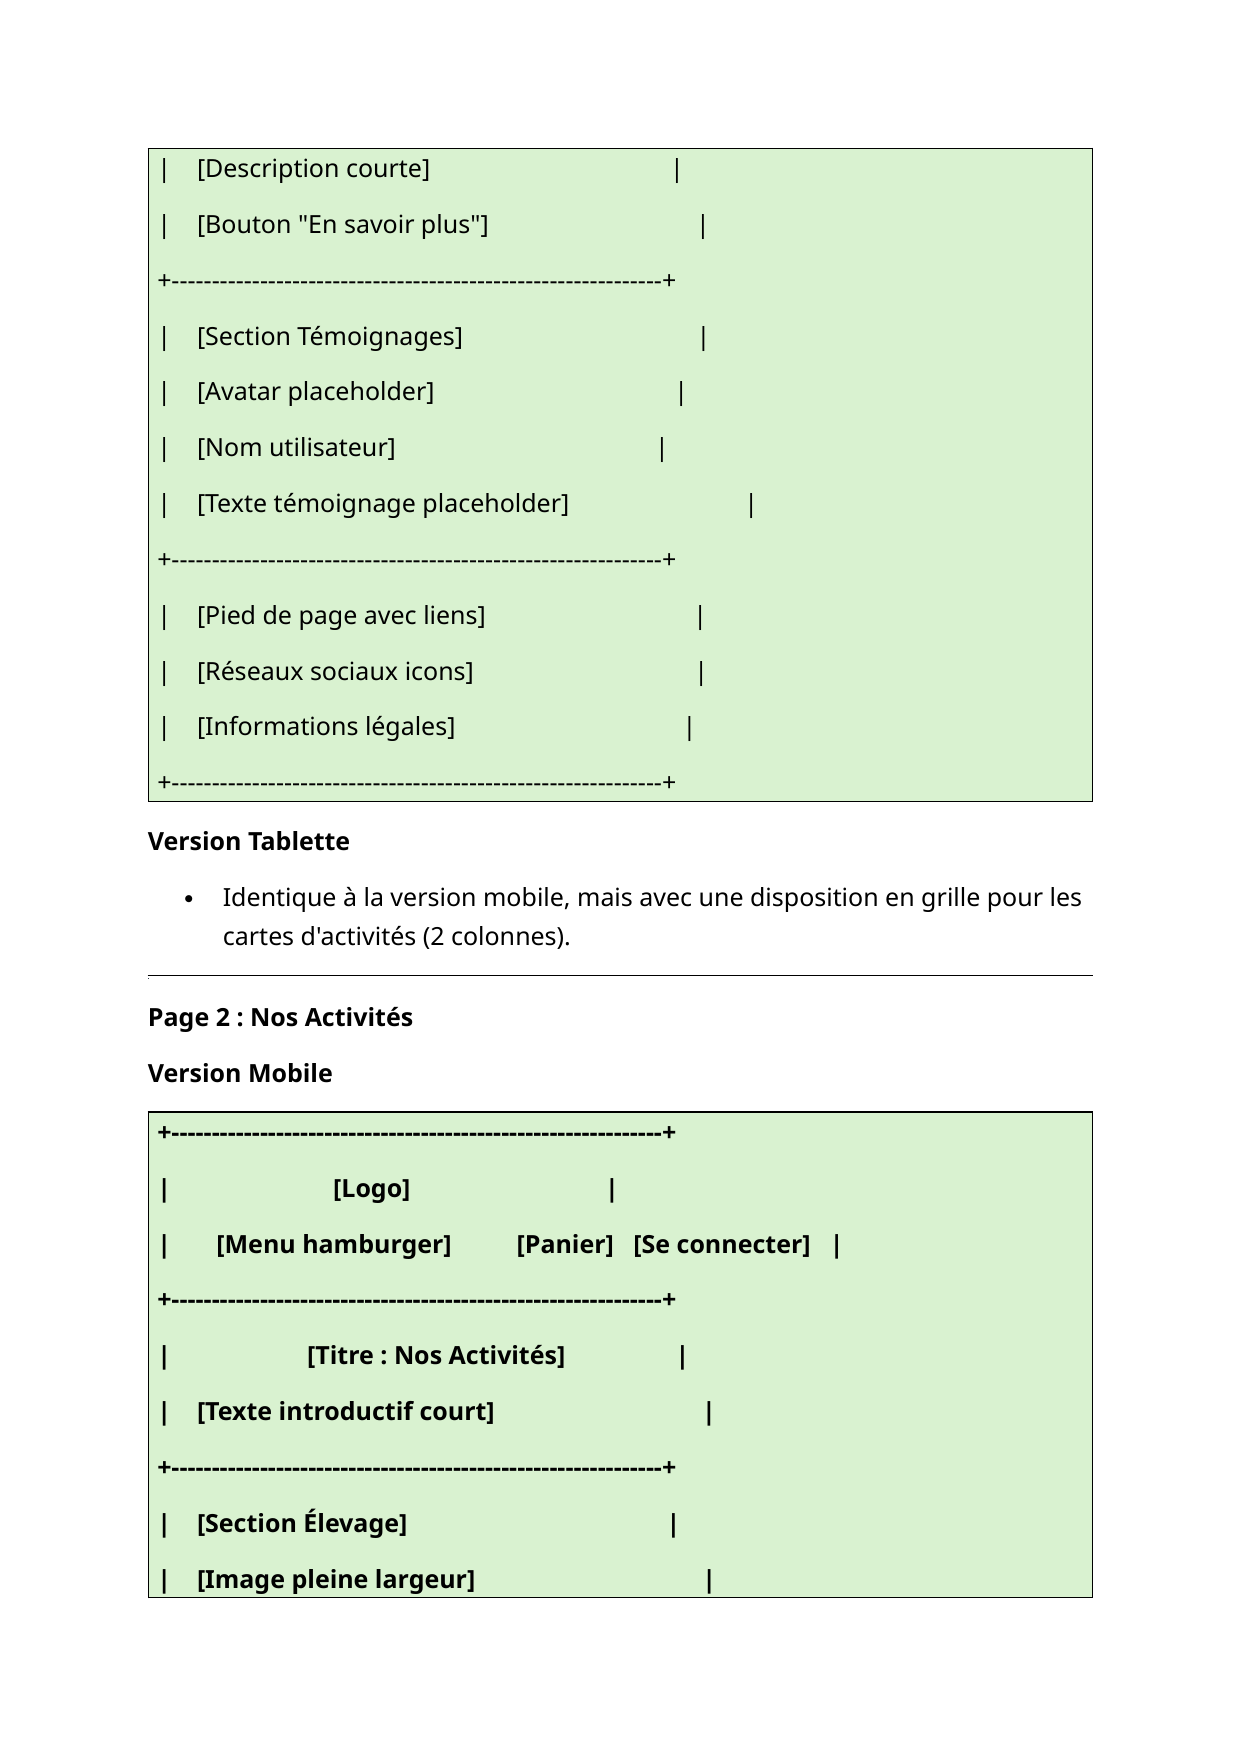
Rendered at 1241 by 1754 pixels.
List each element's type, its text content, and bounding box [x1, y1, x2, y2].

text +-------------------------------------------------------------+ [149, 538, 1092, 576]
text +-------------------------------------------------------------+ [149, 1279, 1092, 1316]
text | [Nom utilisateur] | [149, 427, 1092, 464]
text | [Pied de page avec liens] | [149, 594, 1092, 631]
text | [Informations légales] | [149, 706, 1092, 743]
text +-------------------------------------------------------------+ [149, 1113, 1092, 1149]
text | [Avatar placeholder] | [149, 371, 1092, 408]
text | [Description courte] | [149, 149, 1092, 185]
text | [Section Témoignages] | [149, 315, 1092, 352]
text Version Tablette [148, 824, 1093, 858]
list Identique à la version mobile, mais avec une disposition en grille pour les cartes d'activités (2 colonnes). [185, 880, 1093, 953]
text +-------------------------------------------------------------+ [149, 1446, 1092, 1484]
text | [Texte introductif court] | [149, 1391, 1092, 1428]
text +-------------------------------------------------------------+ [149, 762, 1092, 801]
text | [Titre : Nos Activités] | [149, 1335, 1092, 1372]
text | [Section Élevage] | [149, 1502, 1092, 1539]
text Version Mobile [148, 1056, 1093, 1090]
text | [Texte témoignage placeholder] | [149, 483, 1092, 520]
text Page 2 : Nos Activités [148, 1000, 1093, 1034]
text | [Réseaux sociaux icons] | [149, 650, 1092, 687]
text | [Image pleine largeur] | [149, 1558, 1092, 1597]
text +-------------------------------------------------------------+ [149, 259, 1092, 296]
text | [Menu hamburger] [Panier] [Se connecter] | [149, 1223, 1092, 1260]
text | [Logo] | [149, 1167, 1092, 1204]
text | [Bouton "En savoir plus"] | [149, 203, 1092, 241]
